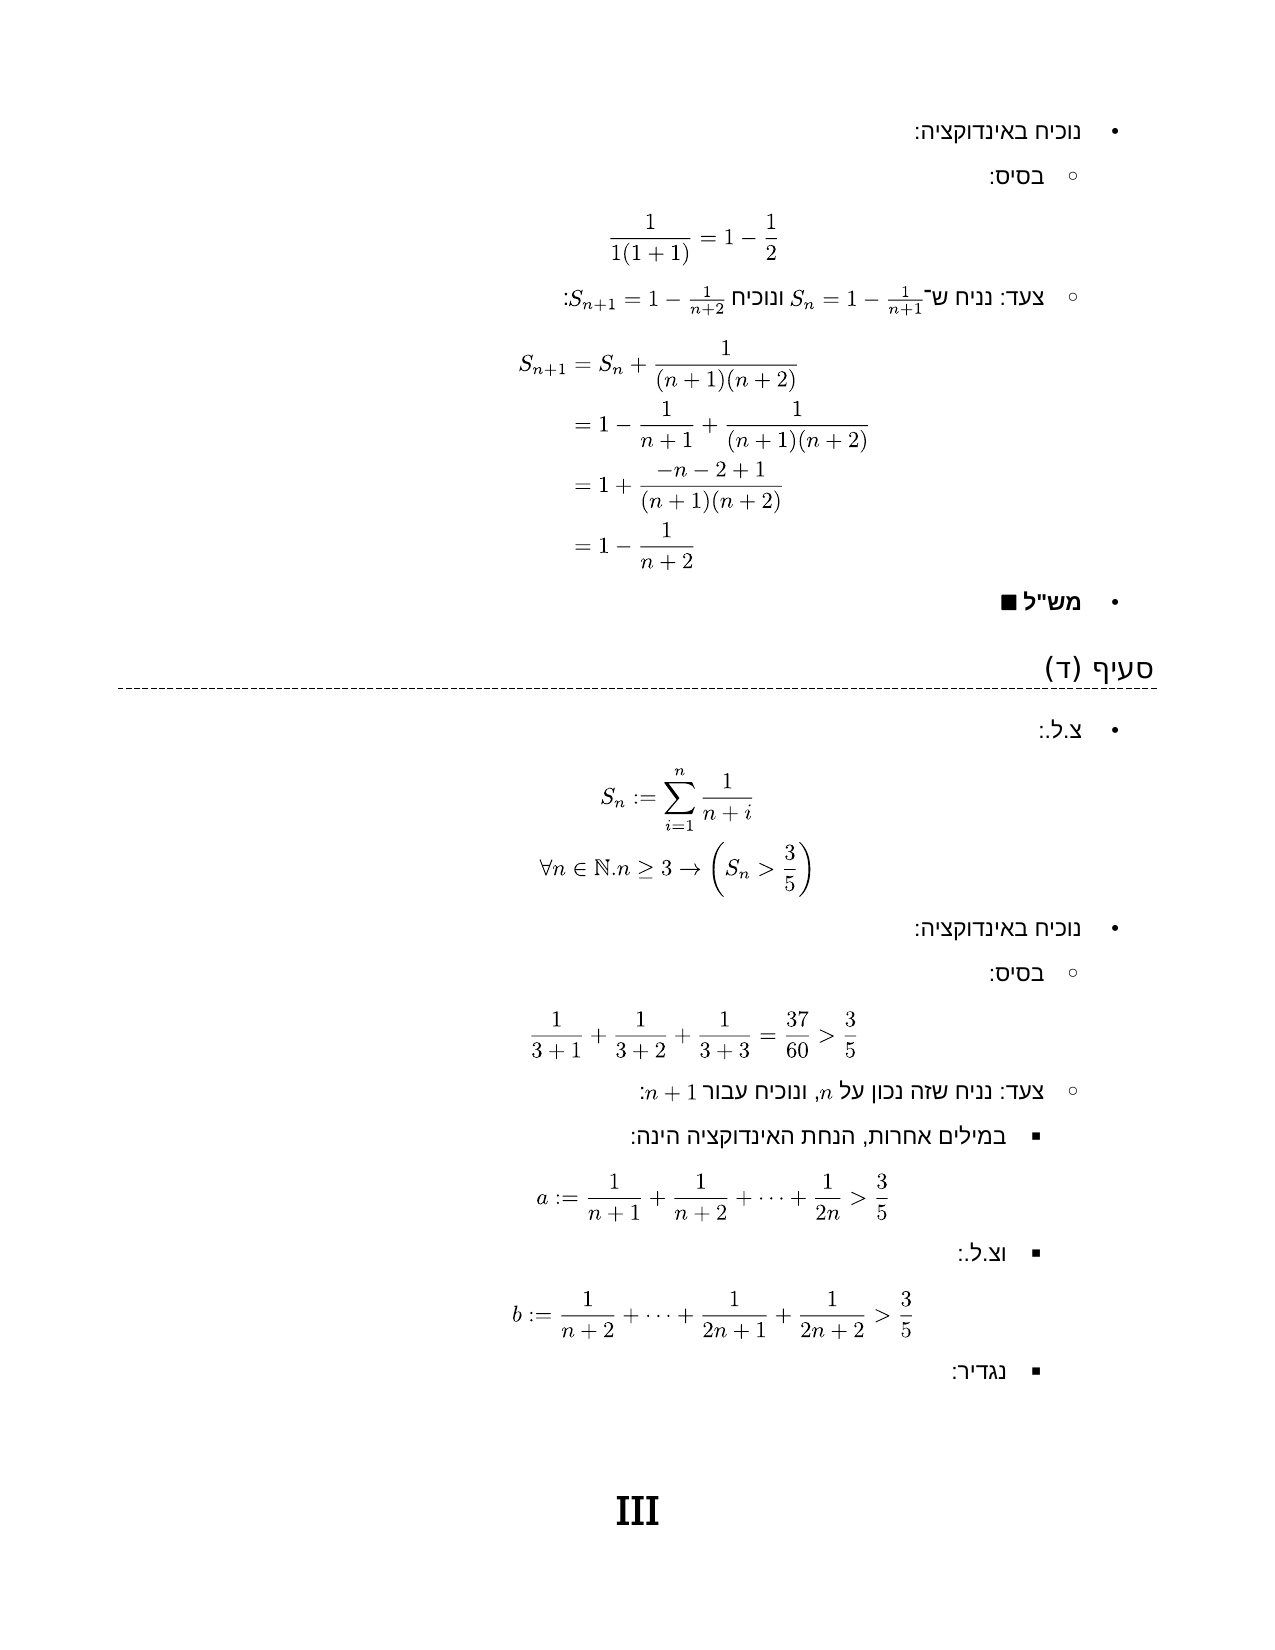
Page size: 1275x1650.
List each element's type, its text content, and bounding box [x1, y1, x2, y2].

subtitle סעיף (ד) [118, 648, 1157, 688]
list במילים אחרות, הנחת האינדוקציה הינה: [118, 1123, 1044, 1149]
list נוכיח באינדוקציה: [118, 915, 1119, 942]
list נוכיח באינדוקציה: [118, 118, 1119, 144]
list צעד: נניח ש־ ונוכיח : [118, 284, 1082, 316]
list נגדיר: [118, 1358, 1044, 1384]
list צעד: נניח שזה נכון על , ונוכיח עבור : [118, 1078, 1082, 1104]
list בסיס: [118, 960, 1082, 987]
list צ.ל.: [118, 717, 1119, 744]
list מש"ל [118, 589, 1119, 615]
list וצ.ל.: [118, 1240, 1044, 1267]
list בסיס: [118, 163, 1082, 189]
